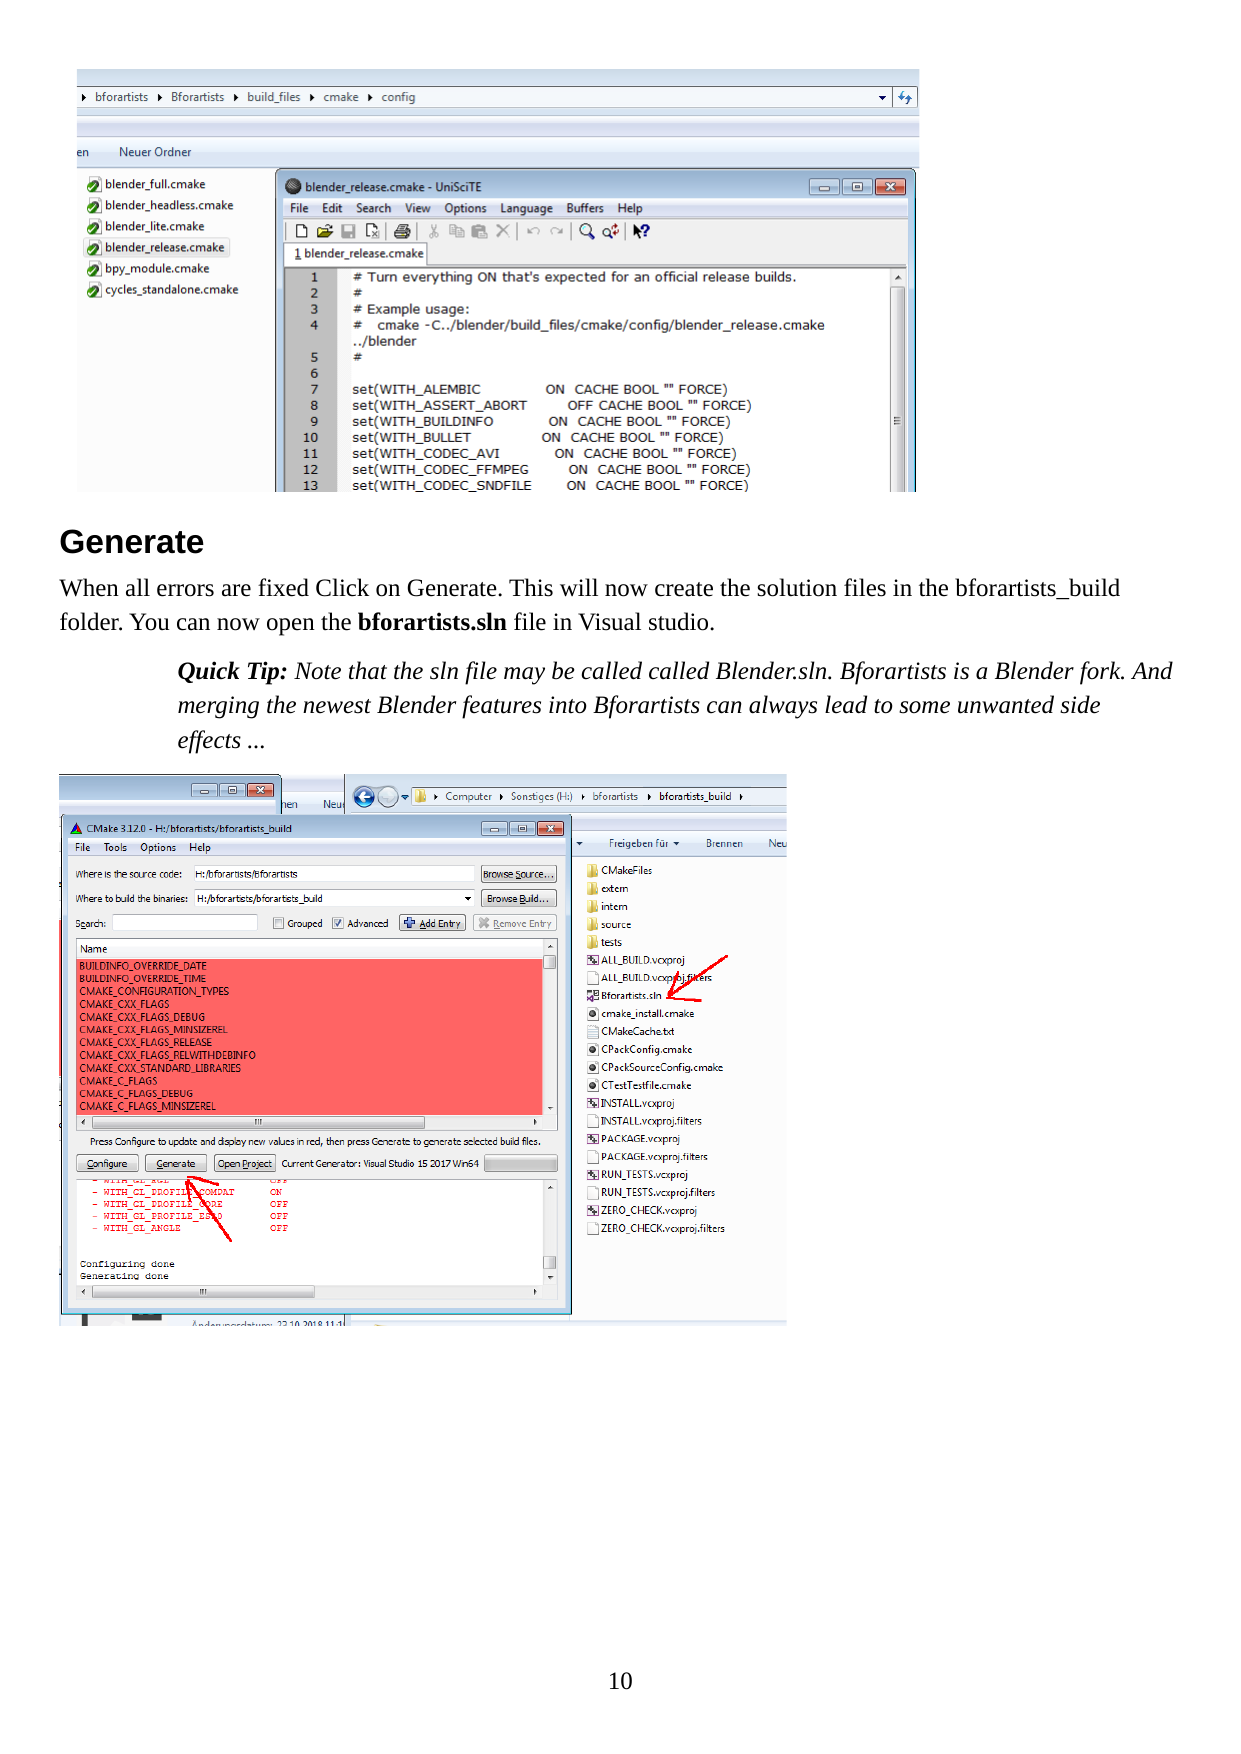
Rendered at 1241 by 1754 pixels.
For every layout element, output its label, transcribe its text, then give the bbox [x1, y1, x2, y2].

subtitle Generate [59, 521, 1181, 560]
picture [59, 774, 787, 1326]
text When all errors are fixed Click on Generate. This will now create the solution files in the bforartists_build folder. You can now open the bforartists.sln file in Visual studio. [59, 573, 1181, 636]
text Quick Tip: Note that the sln file may be called called Blender.sln. Bforartists is a Blender fork. And merging the newest Blender features into Bforartists can always lead to some unwanted side effects ... [177, 656, 1181, 754]
picture [76, 69, 920, 492]
